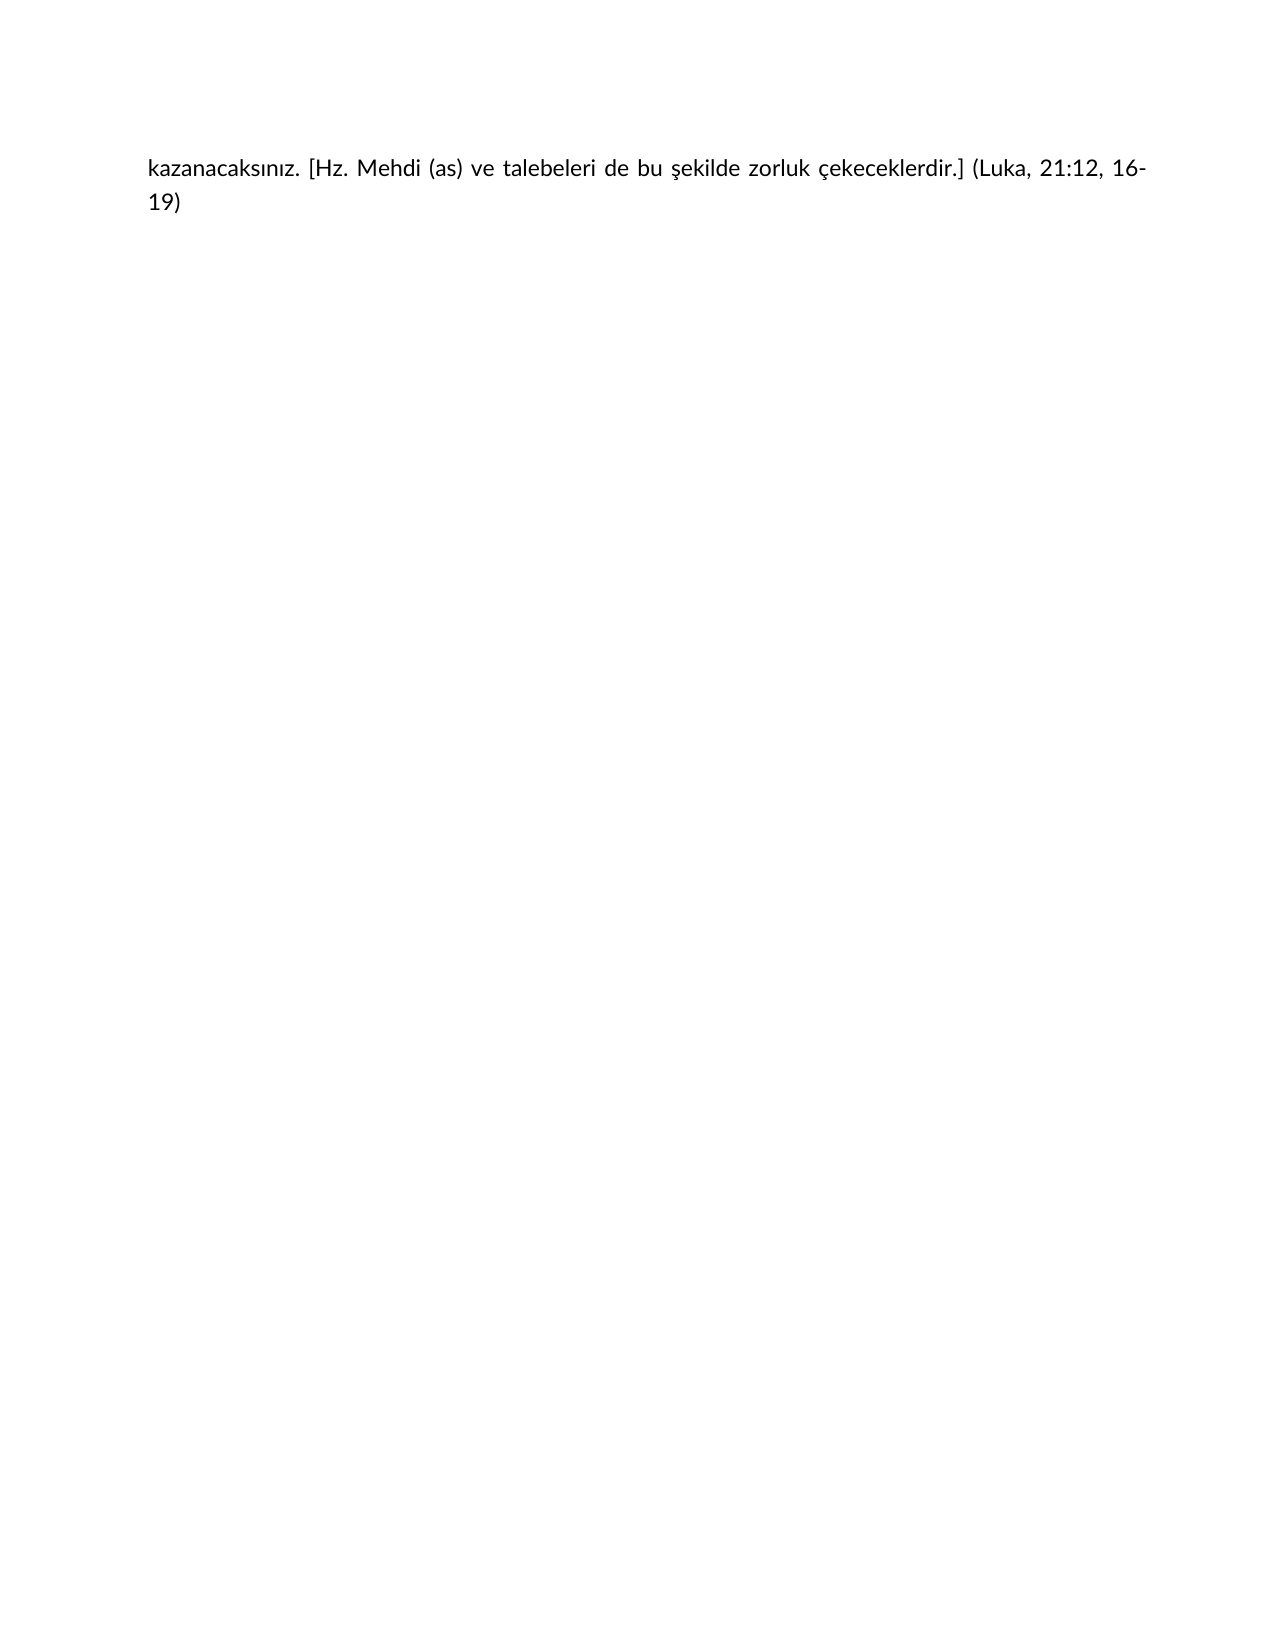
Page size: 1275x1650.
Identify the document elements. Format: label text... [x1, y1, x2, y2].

text kazanacaksınız. [Hz. Mehdi (as) ve talebeleri de bu şekilde zorluk çekeceklerdir.] (Luka, 21:12, 16-19) [148, 150, 1149, 217]
